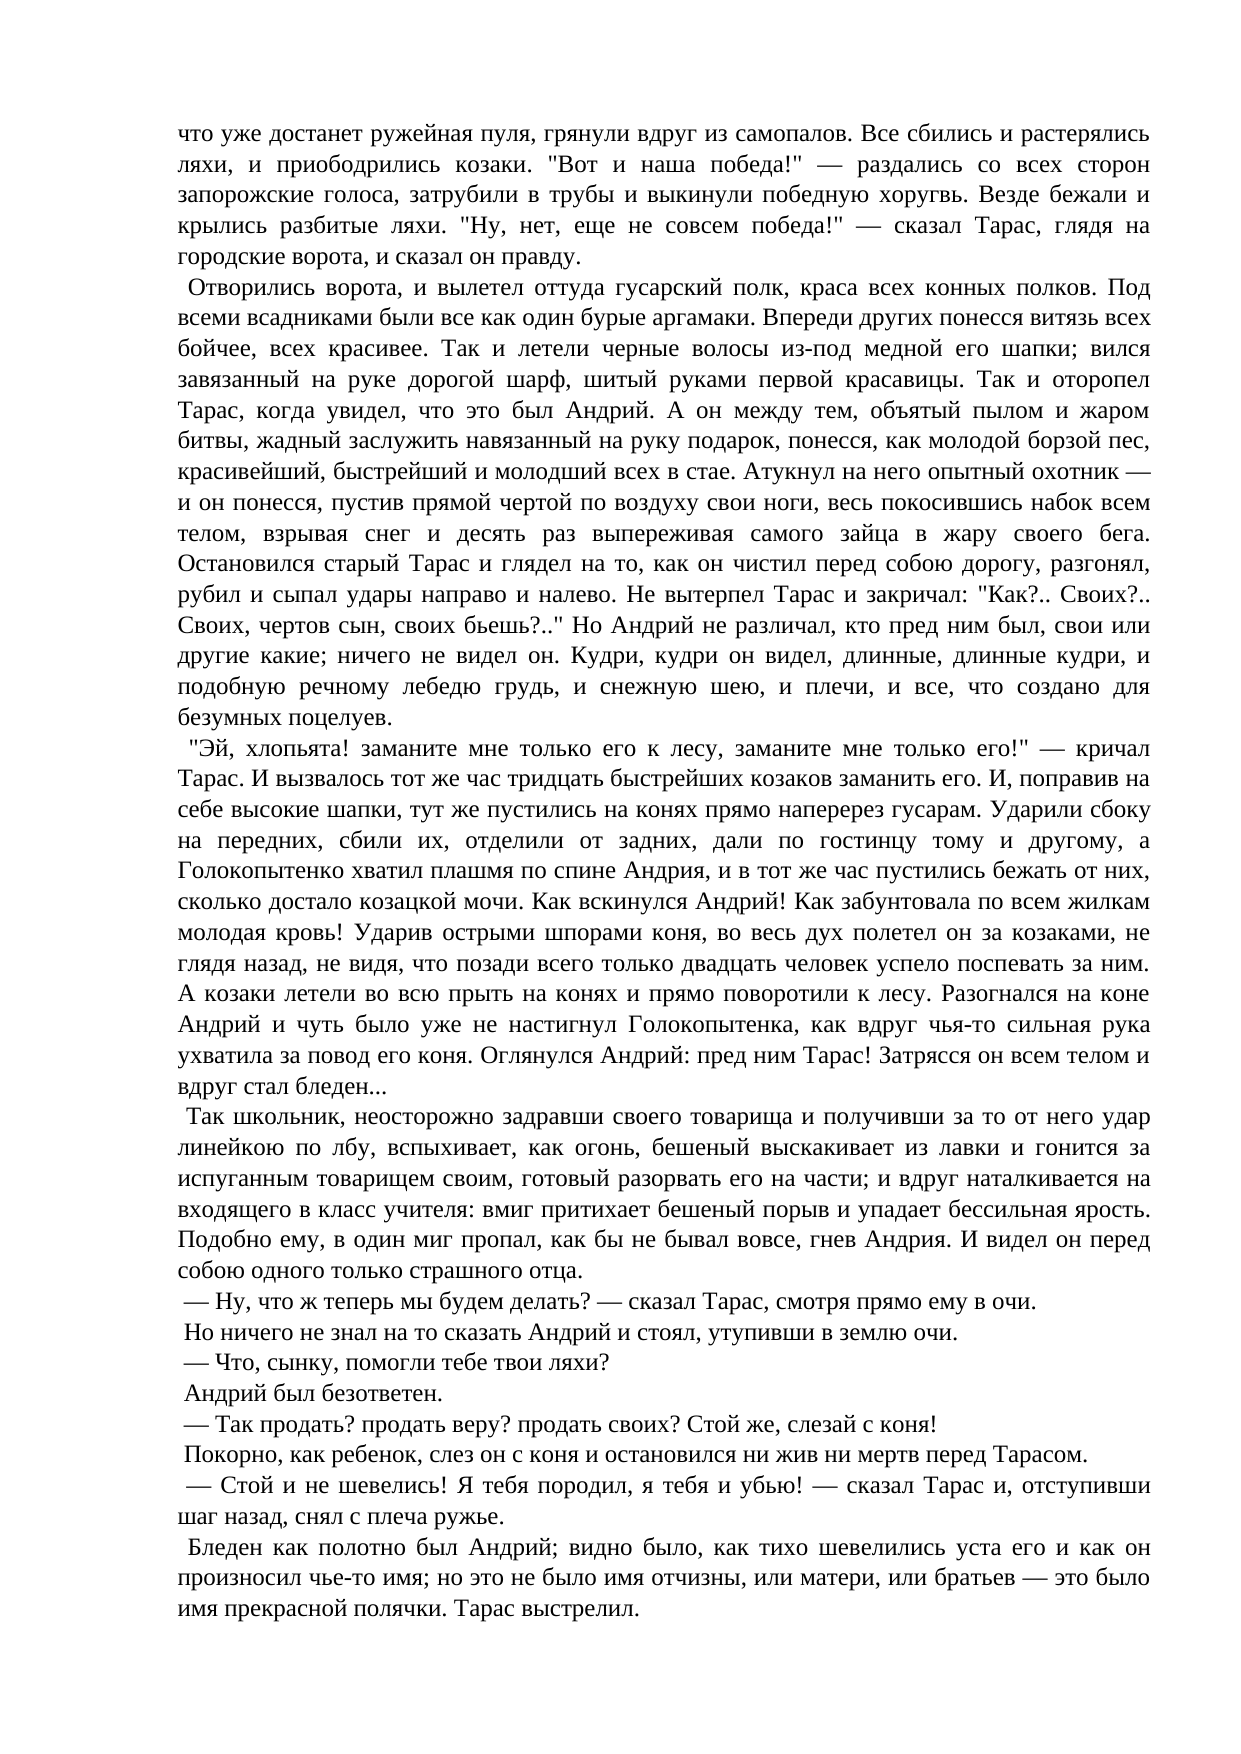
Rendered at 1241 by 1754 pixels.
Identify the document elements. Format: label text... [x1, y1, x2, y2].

text — Стой и не шевелись! Я тебя породил, я тебя и убью! — сказал Тарас и, отступивши шаг назад, снял с плеча ружье. [177, 1470, 1152, 1530]
text — Ну, что ж теперь мы будем делать? — сказал Тарас, смотря прямо ему в очи. [177, 1286, 1152, 1314]
text Бледен как полотно был Андрий; видно было, как тихо шевелились уста его и как он произносил чье-то имя; но это не было имя отчизны, или матери, или братьев — это было имя прекрасной полячки. Тарас выстрелил. [177, 1532, 1152, 1622]
text — Что, сынку, помогли тебе твои ляхи? [177, 1347, 1152, 1376]
text что уже достанет ружейная пуля, грянули вдруг из самопалов. Все сбились и растерялись ляхи, и приободрились козаки. "Вот и наша победа!" — раздались со всех сторон запорожские голоса, затрубили в трубы и выкинули победную хоругвь. Везде бежали и крылись разбитые ляхи. "Ну, нет, еще не совсем победа!" — сказал Тарас, глядя на городские ворота, и сказал он правду. [177, 118, 1152, 270]
text Андрий был безответен. [177, 1378, 1152, 1407]
text — Так продать? продать веру? продать своих? Стой же, слезай с коня! [177, 1409, 1152, 1437]
text Но ничего не знал на то сказать Андрий и стоял, утупивши в землю очи. [177, 1317, 1152, 1345]
text Так школьник, неосторожно задравши своего товарища и получивши за то от него удар линейкою по лбу, вспыхивает, как огонь, бешеный выскакивает из лавки и гонится за испуганным товарищем своим, готовый разорвать его на части; и вдруг наталкивается на входящего в класс учителя: вмиг притихает бешеный порыв и упадает бессильная ярость. Подобно ему, в один миг пропал, как бы не бывал вовсе, гнев Андрия. И видел он перед собою одного только страшного отца. [177, 1101, 1152, 1284]
text Отворились ворота, и вылетел оттуда гусарский полк, краса всех конных полков. Под всеми всадниками были все как один бурые аргамаки. Впереди других понесся витязь всех бойчее, всех красивее. Так и летели черные волосы из-под медной его шапки; вился завязанный на руке дорогой шарф, шитый руками первой красавицы. Так и оторопел Тарас, когда увидел, что это был Андрий. А он между тем, объятый пылом и жаром битвы, жадный заслужить навязанный на руку подарок, понесся, как молодой борзой пес, красивейший, быстрейший и молодший всех в стае. Атукнул на него опытный охотник — и он понесся, пустив прямой чертой по воздуху свои ноги, весь покосившись набок всем телом, взрывая снег и десять раз выпереживая самого зайца в жару своего бега. Остановился старый Тарас и глядел на то, как он чистил перед собою дорогу, разгонял, рубил и сыпал удары направо и налево. Не вытерпел Тарас и закричал: "Как?.. Своих?.. Своих, чертов сын, своих бьешь?.." Но Андрий не различал, кто пред ним был, свои или другие какие; ничего не видел он. Кудри, кудри он видел, длинные, длинные кудри, и подобную речному лебедю грудь, и снежную шею, и плечи, и все, что создано для безумных поцелуев. [177, 272, 1152, 731]
text Покорно, как ребенок, слез он с коня и остановился ни жив ни мертв перед Тарасом. [177, 1439, 1152, 1468]
text "Эй, хлопьята! заманите мне только его к лесу, заманите мне только его!" — кричал Тарас. И вызвалось тот же час тридцать быстрейших козаков заманить его. И, поправив на себе высокие шапки, тут же пустились на конях прямо наперерез гусарам. Ударили сбоку на передних, сбили их, отделили от задних, дали по гостинцу тому и другому, а Голокопытенко хватил плашмя по спине Андрия, и в тот же час пустились бежать от них, сколько достало козацкой мочи. Как вскинулся Андрий! Как забунтовала по всем жилкам молодая кровь! Ударив острыми шпорами коня, во весь дух полетел он за козаками, не глядя назад, не видя, что позади всего только двадцать человек успело поспевать за ним. А козаки летели во всю прыть на конях и прямо поворотили к лесу. Разогнался на коне Андрий и чуть было уже не настигнул Голокопытенка, как вдруг чья-то сильная рука ухватила за повод его коня. Оглянулся Андрий: пред ним Тарас! Затрясся он всем телом и вдруг стал бледен... [177, 733, 1152, 1099]
